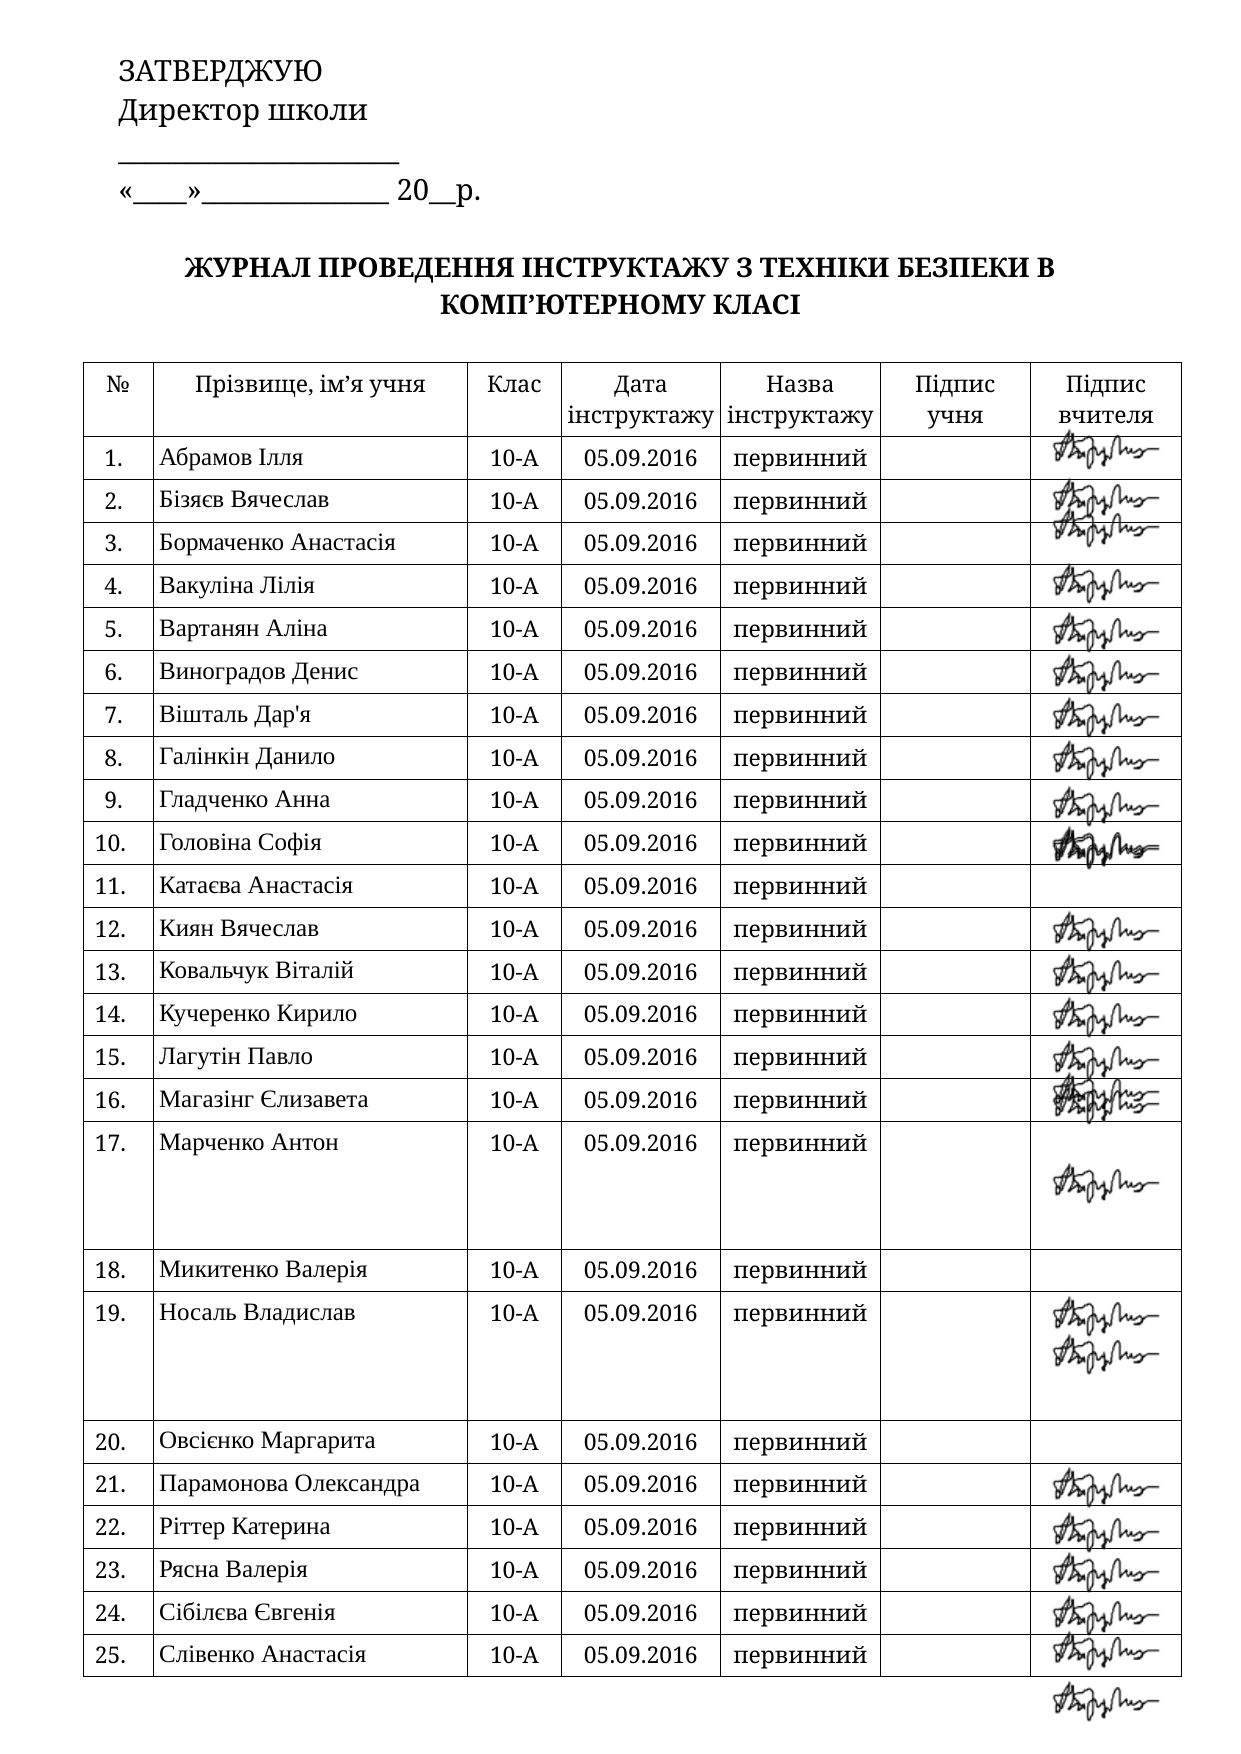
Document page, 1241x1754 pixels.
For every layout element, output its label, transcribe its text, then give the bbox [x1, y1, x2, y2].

table_cell Бормаченко Анастасія [154, 523, 467, 564]
table_cell [1031, 1464, 1048, 1505]
table_cell [881, 737, 1030, 778]
table_cell [84, 908, 153, 950]
table_cell [1031, 1122, 1181, 1249]
table_cell 10-А [468, 865, 561, 907]
table_cell 10-А [468, 1635, 561, 1676]
table_cell [1031, 994, 1048, 1035]
table_cell [881, 1549, 1030, 1591]
table_cell 05.09.2016 [562, 1036, 720, 1078]
text Директор школи [118, 90, 1122, 129]
table_cell [84, 608, 153, 650]
table_cell Ріттер Катерина [154, 1506, 467, 1548]
table_cell 05.09.2016 [562, 1464, 720, 1505]
table_cell 05.09.2016 [562, 1079, 720, 1121]
table_cell [84, 994, 153, 1035]
table_cell первинний [721, 608, 880, 650]
table_cell Киян Вячеслав [154, 908, 467, 950]
table_cell [84, 737, 153, 778]
table_cell первинний [721, 1250, 880, 1291]
table_cell [1164, 651, 1181, 693]
table_cell 05.09.2016 [562, 1250, 720, 1291]
table_cell 10-А [468, 1122, 561, 1249]
text _____________________ [118, 129, 1122, 169]
table_cell [1031, 1592, 1048, 1634]
table_cell Ковальчук Віталій [154, 951, 467, 992]
table_cell [1031, 651, 1048, 693]
table_cell 05.09.2016 [562, 1506, 720, 1548]
table_cell Гладченко Анна [154, 780, 467, 821]
table_cell первинний [721, 437, 880, 479]
table_cell [1031, 1506, 1048, 1548]
table_cell 05.09.2016 [562, 480, 720, 522]
table_cell Рясна Валерія [154, 1549, 467, 1591]
table_cell [881, 565, 1030, 607]
table_cell 10-А [468, 780, 561, 821]
table_cell [881, 1635, 1030, 1676]
table_cell [84, 1635, 153, 1676]
table_header № [84, 363, 153, 436]
table_header Дата інструктажу [562, 363, 720, 436]
table_cell первинний [721, 651, 880, 693]
table_cell 05.09.2016 [562, 865, 720, 907]
table_cell первинний [721, 737, 880, 778]
table_cell первинний [721, 1506, 880, 1548]
table_cell 10-А [468, 1250, 561, 1291]
table_cell [881, 822, 1030, 864]
table_cell 05.09.2016 [562, 1421, 720, 1462]
table_cell [1031, 1036, 1048, 1078]
table_cell [1031, 437, 1048, 479]
table_cell 10-А [468, 480, 561, 522]
table_cell 05.09.2016 [562, 1122, 720, 1249]
table_cell [1031, 865, 1181, 907]
table_header Підпис вчителя [1031, 363, 1181, 436]
table_cell 05.09.2016 [562, 1292, 720, 1419]
table_cell 10-А [468, 1036, 561, 1078]
table_cell [1164, 951, 1181, 992]
table_cell первинний [721, 1592, 880, 1634]
table_cell 05.09.2016 [562, 951, 720, 992]
table_cell 10-А [468, 1592, 561, 1634]
table_cell [1031, 1079, 1048, 1121]
table_cell [881, 1079, 1030, 1121]
table_cell [881, 651, 1030, 693]
table_cell [1031, 480, 1048, 522]
picture [1048, 1155, 1164, 1212]
table_cell [84, 694, 153, 736]
table_cell [881, 908, 1030, 950]
table_cell [1164, 822, 1181, 864]
table_cell первинний [721, 1079, 880, 1121]
table_cell 10-А [468, 694, 561, 736]
picture [1048, 421, 1164, 878]
table_cell [1031, 565, 1048, 607]
text ЖУРНАЛ ПРОВЕДЕННЯ ІНСТРУКТАЖУ З ТЕХНІКИ БЕЗПЕКИ В КОМП’ЮТЕРНОМУ КЛАСІ [118, 248, 1122, 322]
table_cell [881, 1506, 1030, 1548]
table_cell Слівенко Анастасія [154, 1635, 467, 1676]
table_cell 05.09.2016 [562, 822, 720, 864]
table_cell 10-А [468, 651, 561, 693]
table_cell [1164, 1635, 1181, 1676]
table_cell Вішталь Дар'я [154, 694, 467, 736]
table_cell 10-А [468, 951, 561, 992]
table_cell 10-А [468, 608, 561, 650]
table_cell [84, 1592, 153, 1634]
table_cell [1031, 1292, 1181, 1419]
table_cell первинний [721, 994, 880, 1035]
table_cell [84, 480, 153, 522]
table_cell Катаєва Анастасія [154, 865, 467, 907]
table_cell [881, 437, 1030, 479]
table_cell первинний [721, 908, 880, 950]
table_cell [1164, 1506, 1181, 1548]
table_cell [1164, 437, 1181, 479]
table_cell [1164, 1549, 1181, 1591]
table_header Підпис учня [881, 363, 1030, 436]
table_cell [84, 437, 153, 479]
table_cell 05.09.2016 [562, 908, 720, 950]
table_cell [1031, 694, 1048, 736]
table_cell [1164, 737, 1181, 778]
table_cell [84, 1036, 153, 1078]
table_cell первинний [721, 865, 880, 907]
table_cell первинний [721, 1549, 880, 1591]
table_cell [1031, 1421, 1181, 1462]
table_cell [1164, 908, 1181, 950]
table_cell [1164, 694, 1181, 736]
table_cell [881, 865, 1030, 907]
table_cell 10-А [468, 994, 561, 1035]
table_cell [881, 780, 1030, 821]
table_cell Лагутін Павло [154, 1036, 467, 1078]
table_cell [1164, 994, 1181, 1035]
table_cell 05.09.2016 [562, 994, 720, 1035]
table_cell 05.09.2016 [562, 1635, 720, 1676]
text ЗАТВЕРДЖУЮ [118, 50, 1122, 90]
table_cell [881, 951, 1030, 992]
table_cell Сібілєва Євгенія [154, 1592, 467, 1634]
table_cell Овсієнко Маргарита [154, 1421, 467, 1462]
table_cell 05.09.2016 [562, 565, 720, 607]
picture [1048, 1288, 1164, 1383]
table_cell [1164, 1036, 1181, 1078]
table_cell [1031, 789, 1048, 821]
table_cell Галінкін Данило [154, 737, 467, 778]
table_cell [1164, 565, 1181, 607]
table_cell Магазінг Єлизавета [154, 1079, 467, 1121]
table_cell [84, 822, 153, 864]
table_cell [1031, 1635, 1048, 1676]
table_cell 10-А [468, 1292, 561, 1419]
table_cell Виноградов Денис [154, 651, 467, 693]
table_cell [1031, 523, 1048, 564]
table_cell [84, 1122, 153, 1249]
table_cell первинний [721, 694, 880, 736]
table_cell [881, 523, 1030, 564]
table_cell первинний [721, 951, 880, 992]
table_cell 05.09.2016 [562, 737, 720, 778]
table_cell [881, 1250, 1030, 1291]
table_cell Марченко Антон [154, 1122, 467, 1249]
table_cell [1164, 608, 1181, 650]
table_cell [1031, 908, 1048, 950]
table_cell [1164, 480, 1181, 522]
table_cell 10-А [468, 523, 561, 564]
table_cell [1164, 523, 1181, 564]
text «____»______________ 20__р. [118, 169, 1122, 209]
table_cell [84, 1079, 153, 1121]
table_cell 10-А [468, 737, 561, 778]
table_cell [84, 1549, 153, 1591]
table_cell 10-А [468, 1506, 561, 1548]
table_cell 10-А [468, 908, 561, 950]
table_cell [84, 951, 153, 992]
table_cell 05.09.2016 [562, 437, 720, 479]
table_cell 10-А [468, 565, 561, 607]
table_cell [84, 1506, 153, 1548]
table_cell первинний [721, 480, 880, 522]
table_cell первинний [721, 1292, 880, 1419]
table_cell первинний [721, 1122, 880, 1249]
table_cell [84, 1421, 153, 1462]
table_header Клас [468, 363, 561, 436]
table_header Назва інструктажу [721, 363, 880, 436]
table_cell [84, 865, 153, 907]
table_cell [881, 1036, 1030, 1078]
table_cell 05.09.2016 [562, 780, 720, 821]
table_cell [1031, 1549, 1048, 1591]
table_cell [1164, 789, 1181, 821]
table_cell первинний [721, 1464, 880, 1505]
table_cell первинний [721, 1635, 880, 1676]
table_cell [84, 1250, 153, 1291]
table_cell [881, 1292, 1030, 1419]
table_cell 10-А [468, 822, 561, 864]
table_cell [1031, 737, 1048, 778]
table_cell Парамонова Олександра [154, 1464, 467, 1505]
table_cell [881, 1421, 1030, 1462]
table_cell [1031, 1250, 1181, 1288]
table_cell Кучеренко Кирило [154, 994, 467, 1035]
table_cell 10-А [468, 437, 561, 479]
table_cell [84, 651, 153, 693]
table_cell 05.09.2016 [562, 1549, 720, 1591]
table_cell первинний [721, 822, 880, 864]
table_cell 05.09.2016 [562, 523, 720, 564]
picture [1048, 903, 1164, 1133]
picture [1048, 1459, 1164, 1730]
table_cell 05.09.2016 [562, 651, 720, 693]
table_cell [84, 1464, 153, 1505]
table_cell первинний [721, 1036, 880, 1078]
table_cell [1164, 1592, 1181, 1634]
table_cell 10-А [468, 1464, 561, 1505]
table_cell 05.09.2016 [562, 1592, 720, 1634]
table_cell Носаль Владислав [154, 1292, 467, 1419]
table_cell 10-А [468, 1549, 561, 1591]
table_cell [881, 1464, 1030, 1505]
table_cell [84, 565, 153, 607]
table_cell 10-А [468, 1421, 561, 1462]
table_cell [881, 994, 1030, 1035]
table_cell 05.09.2016 [562, 608, 720, 650]
table_cell Головіна Софія [154, 822, 467, 864]
table_cell [1031, 780, 1048, 788]
table_cell первинний [721, 1421, 880, 1462]
table_cell Вакуліна Лілія [154, 565, 467, 607]
table_cell [1031, 822, 1048, 864]
table_cell [84, 1292, 153, 1419]
table_cell первинний [721, 565, 880, 607]
table_cell [881, 694, 1030, 736]
table_cell [1164, 1079, 1181, 1121]
table_cell [84, 780, 153, 821]
table_cell 05.09.2016 [562, 694, 720, 736]
table_cell [1164, 1464, 1181, 1505]
table_cell первинний [721, 780, 880, 821]
table_cell [1031, 608, 1048, 650]
table_cell [1164, 780, 1181, 788]
table_cell Абрамов Ілля [154, 437, 467, 479]
table_cell [881, 1122, 1030, 1249]
table_cell [84, 523, 153, 564]
table_cell [881, 608, 1030, 650]
table_cell Бізяєв Вячеслав [154, 480, 467, 522]
table_cell первинний [721, 523, 880, 564]
table_cell Вартанян Аліна [154, 608, 467, 650]
table_cell [1031, 951, 1048, 992]
table_header Прізвище, ім’я учня [154, 363, 467, 436]
table_cell 10-А [468, 1079, 561, 1121]
table_cell [881, 1592, 1030, 1634]
table_cell Микитенко Валерія [154, 1250, 467, 1291]
table_cell [881, 480, 1030, 522]
